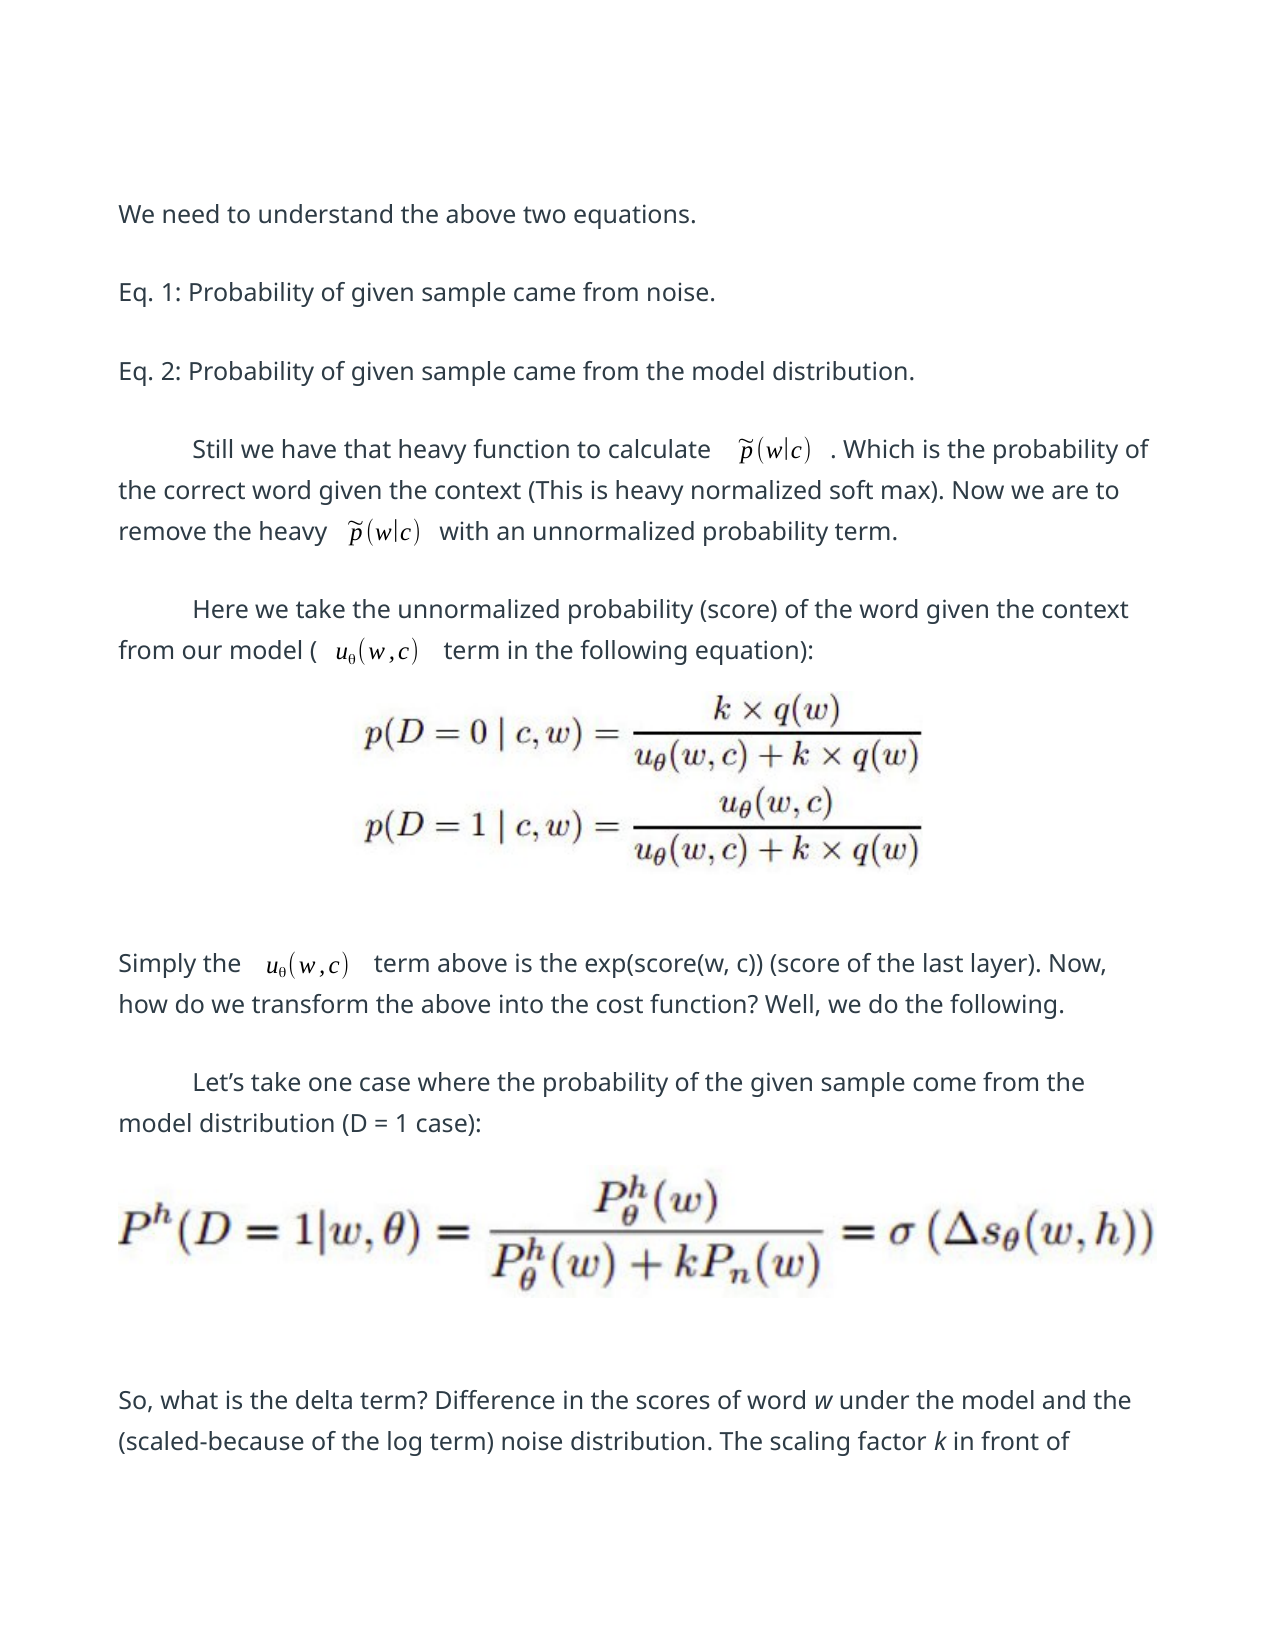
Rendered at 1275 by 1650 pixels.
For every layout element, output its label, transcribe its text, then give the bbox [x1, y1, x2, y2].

text Eq. 1: Probability of given sample came from noise. [118, 275, 1157, 309]
picture [118, 1165, 1157, 1298]
picture [352, 691, 923, 875]
text So, what is the delta term? Difference in the scores of word w under the model and the (scaled-because of the log term) noise distribution. The scaling factor k in front of accounts for the fact that noise samples are k times more frequent than data samples. We can take this term as follows: [118, 1383, 1157, 1458]
text We need to understand the above two equations. [118, 196, 1157, 231]
text Simply the term above is the exp(score(w, c)) (score of the last layer). Now, how do we transform the above into the cost function? Well, we do the following. [118, 946, 1157, 1021]
text Eq. 2: Probability of given sample came from the model distribution. [118, 353, 1157, 387]
text Let’s take one case where the probability of the given sample come from the model distribution (D = 1 case): [118, 1065, 1157, 1140]
text Here we take the unnormalized probability (score) of the word given the context from our model ( term in the following equation): [118, 591, 1157, 666]
text Still we have that heavy function to calculate . Which is the probability of the correct word given the context (This is heavy normalized soft max). Now we are to remove the heavywith an unnormalized probability term. [118, 431, 1157, 547]
